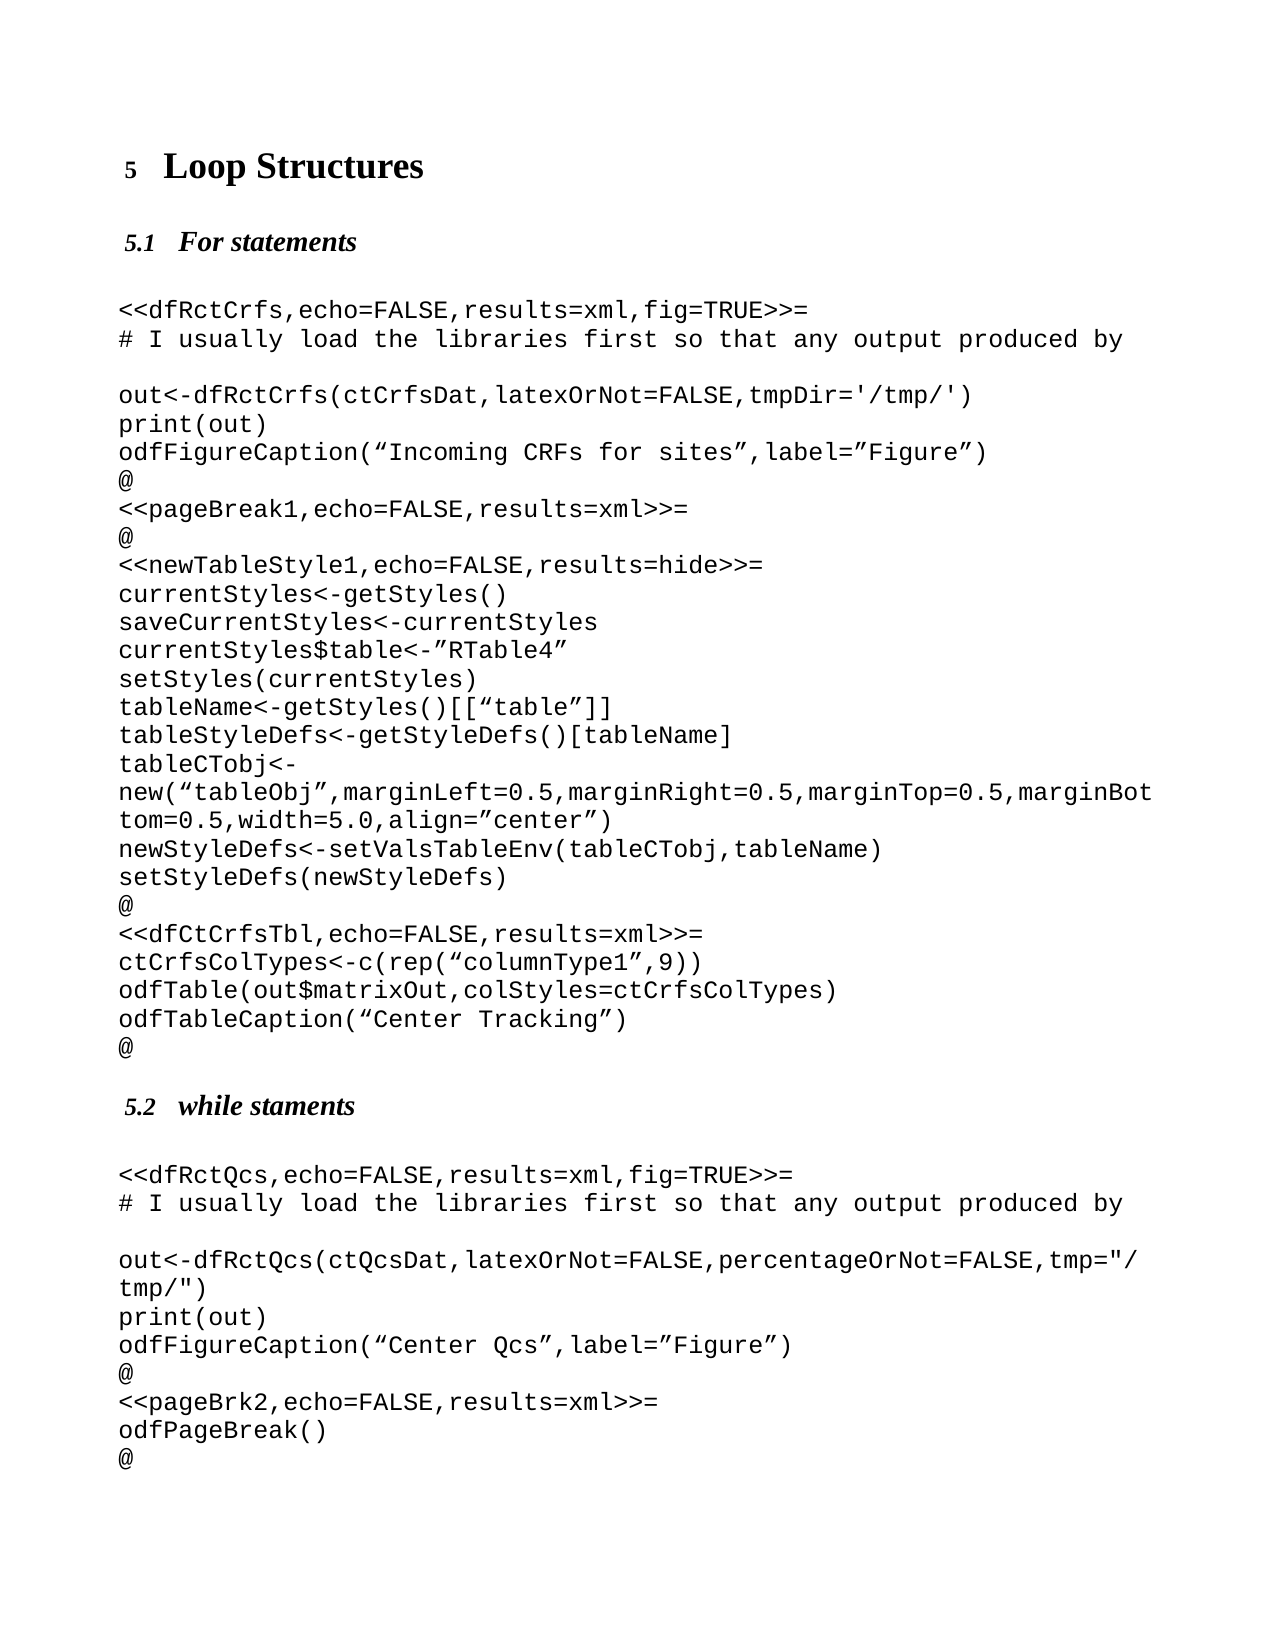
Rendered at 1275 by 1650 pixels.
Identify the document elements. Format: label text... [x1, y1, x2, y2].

text odfTableCaption(“Center Tracking”) [118, 1006, 1157, 1035]
text odfFigureCaption(“Incoming CRFs for sites”,label=”Figure”) [118, 440, 1157, 468]
text currentStyles$table<-”RTable4” [118, 638, 1157, 666]
text <<pageBreak1,echo=FALSE,results=xml>>= [118, 496, 1157, 525]
text @ [118, 893, 1157, 921]
text @ [118, 525, 1157, 553]
text <<dfRctQcs,echo=FALSE,results=xml,fig=TRUE>>= [118, 1162, 1157, 1191]
text <<pageBrk2,echo=FALSE,results=xml>>= [118, 1389, 1157, 1417]
text setStyles(currentStyles) [118, 666, 1157, 695]
text tableCTobj<-new(“tableObj”,marginLeft=0.5,marginRight=0.5,marginTop=0.5,marginBottom=0.5,width=5.0,align=”center”) [118, 751, 1157, 836]
text print(out) [118, 1304, 1157, 1332]
text tableName<-getStyles()[[“table”]] [118, 695, 1157, 723]
text <<dfCtCrfsTbl,echo=FALSE,results=xml>>= [118, 921, 1157, 950]
text setStyleDefs(newStyleDefs) [118, 865, 1157, 893]
text print(out) [118, 411, 1157, 440]
text @ [118, 468, 1157, 496]
text tableStyleDefs<-getStyleDefs()[tableName] [118, 723, 1157, 751]
text odfFigureCaption(“Center Qcs”,label=”Figure”) [118, 1332, 1157, 1361]
text @ [118, 1361, 1157, 1389]
text odfPageBreak() [118, 1417, 1157, 1446]
text # I usually load the libraries first so that any output produced by [118, 1191, 1157, 1219]
text <<dfRctCrfs,echo=FALSE,results=xml,fig=TRUE>>= [118, 298, 1157, 326]
text out<-dfRctCrfs(ctCrfsDat,latexOrNot=FALSE,tmpDir='/tmp/') [118, 383, 1157, 411]
text currentStyles<-getStyles() [118, 581, 1157, 610]
text newStyleDefs<-setValsTableEnv(tableCTobj,tableName) [118, 836, 1157, 865]
text saveCurrentStyles<-currentStyles [118, 610, 1157, 638]
text @ [118, 1035, 1157, 1063]
text odfTable(out$matrixOut,colStyles=ctCrfsColTypes) [118, 978, 1157, 1006]
subtitle while staments [118, 1088, 1157, 1122]
text # I usually load the libraries first so that any output produced by [118, 326, 1157, 355]
subtitle For statements [118, 224, 1157, 257]
text @ [118, 1446, 1157, 1474]
text out<-dfRctQcs(ctQcsDat,latexOrNot=FALSE,percentageOrNot=FALSE,tmp="/tmp/") [118, 1247, 1157, 1304]
text <<newTableStyle1,echo=FALSE,results=hide>>= [118, 553, 1157, 581]
subtitle Loop Structures [118, 143, 1157, 186]
text ctCrfsColTypes<-c(rep(“columnType1”,9)) [118, 950, 1157, 978]
